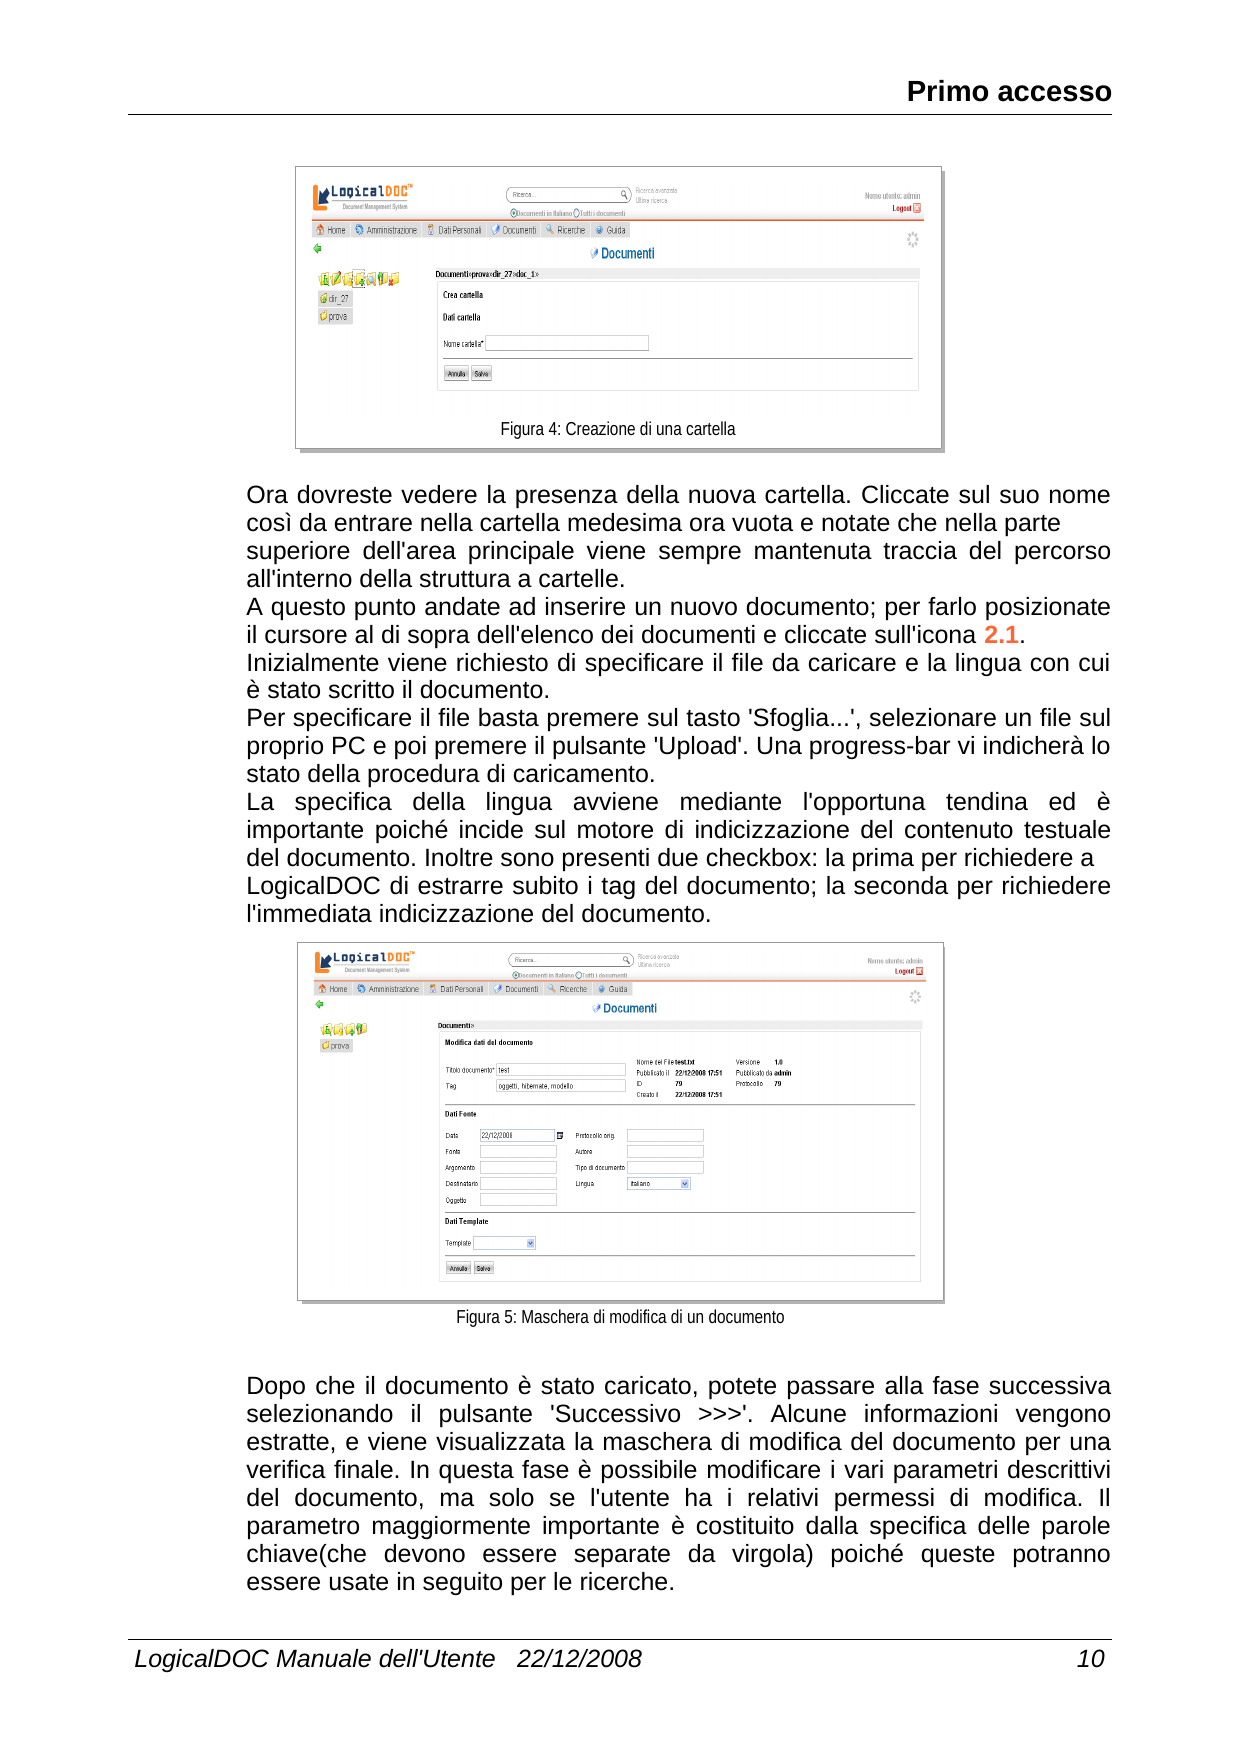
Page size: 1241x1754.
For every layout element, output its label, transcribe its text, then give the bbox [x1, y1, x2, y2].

text Per specificare il file basta premere sul tasto 'Sfoglia...', selezionare un file sul proprio PC e poi premere il pulsante 'Upload'. Una progress-bar vi indicherà lo stato della procedura di caricamento. [246, 704, 1112, 788]
text Figura 4: Creazione di una cartella [312, 418, 924, 439]
text Figura 5: Maschera di modifica di un documento [297, 1301, 943, 1327]
text LogicalDOC di estrarre subito i tag del documento; la seconda per richiedere l'immediata indicizzazione del documento. [246, 872, 1112, 927]
text superiore dell'area principale viene sempre mantenuta traccia del percorso all'interno della struttura a cartelle. [246, 537, 1112, 592]
picture [313, 951, 927, 1291]
text A questo punto andate ad inserire un nuovo documento; per farlo posizionate il cursore al di sopra dell'elenco dei documenti e cliccate sull'icona 2.1. [246, 592, 1112, 648]
text La specifica della lingua avviene mediante l'opportuna tendina ed è importante poiché incide sul motore di indicizzazione del contenuto testuale del documento. Inoltre sono presenti due checkbox: la prima per richiedere a [246, 788, 1112, 872]
text Inizialmente viene richiesto di specificare il file da caricare e la lingua con cui è stato scritto il documento. [246, 648, 1112, 704]
picture [311, 181, 924, 418]
text Ora dovreste vedere la presenza della nuova cartella. Cliccate sul suo nome così da entrare nella cartella medesima ora vuota e notate che nella parte [246, 481, 1112, 537]
text Dopo che il documento è stato caricato, potete passare alla fase successiva selezionando il pulsante 'Successivo >>>'. Alcune informazioni vengono estratte, e viene visualizzata la maschera di modifica del documento per una verifica finale. In questa fase è possibile modificare i vari parametri descrittivi del documento, ma solo se l'utente ha i relativi permessi di modifica. Il parametro maggiormente importante è costituito dalla specifica delle parole chiave(che devono essere separate da virgola) poiché queste potranno essere usate in seguito per le ricerche. [246, 1372, 1112, 1595]
